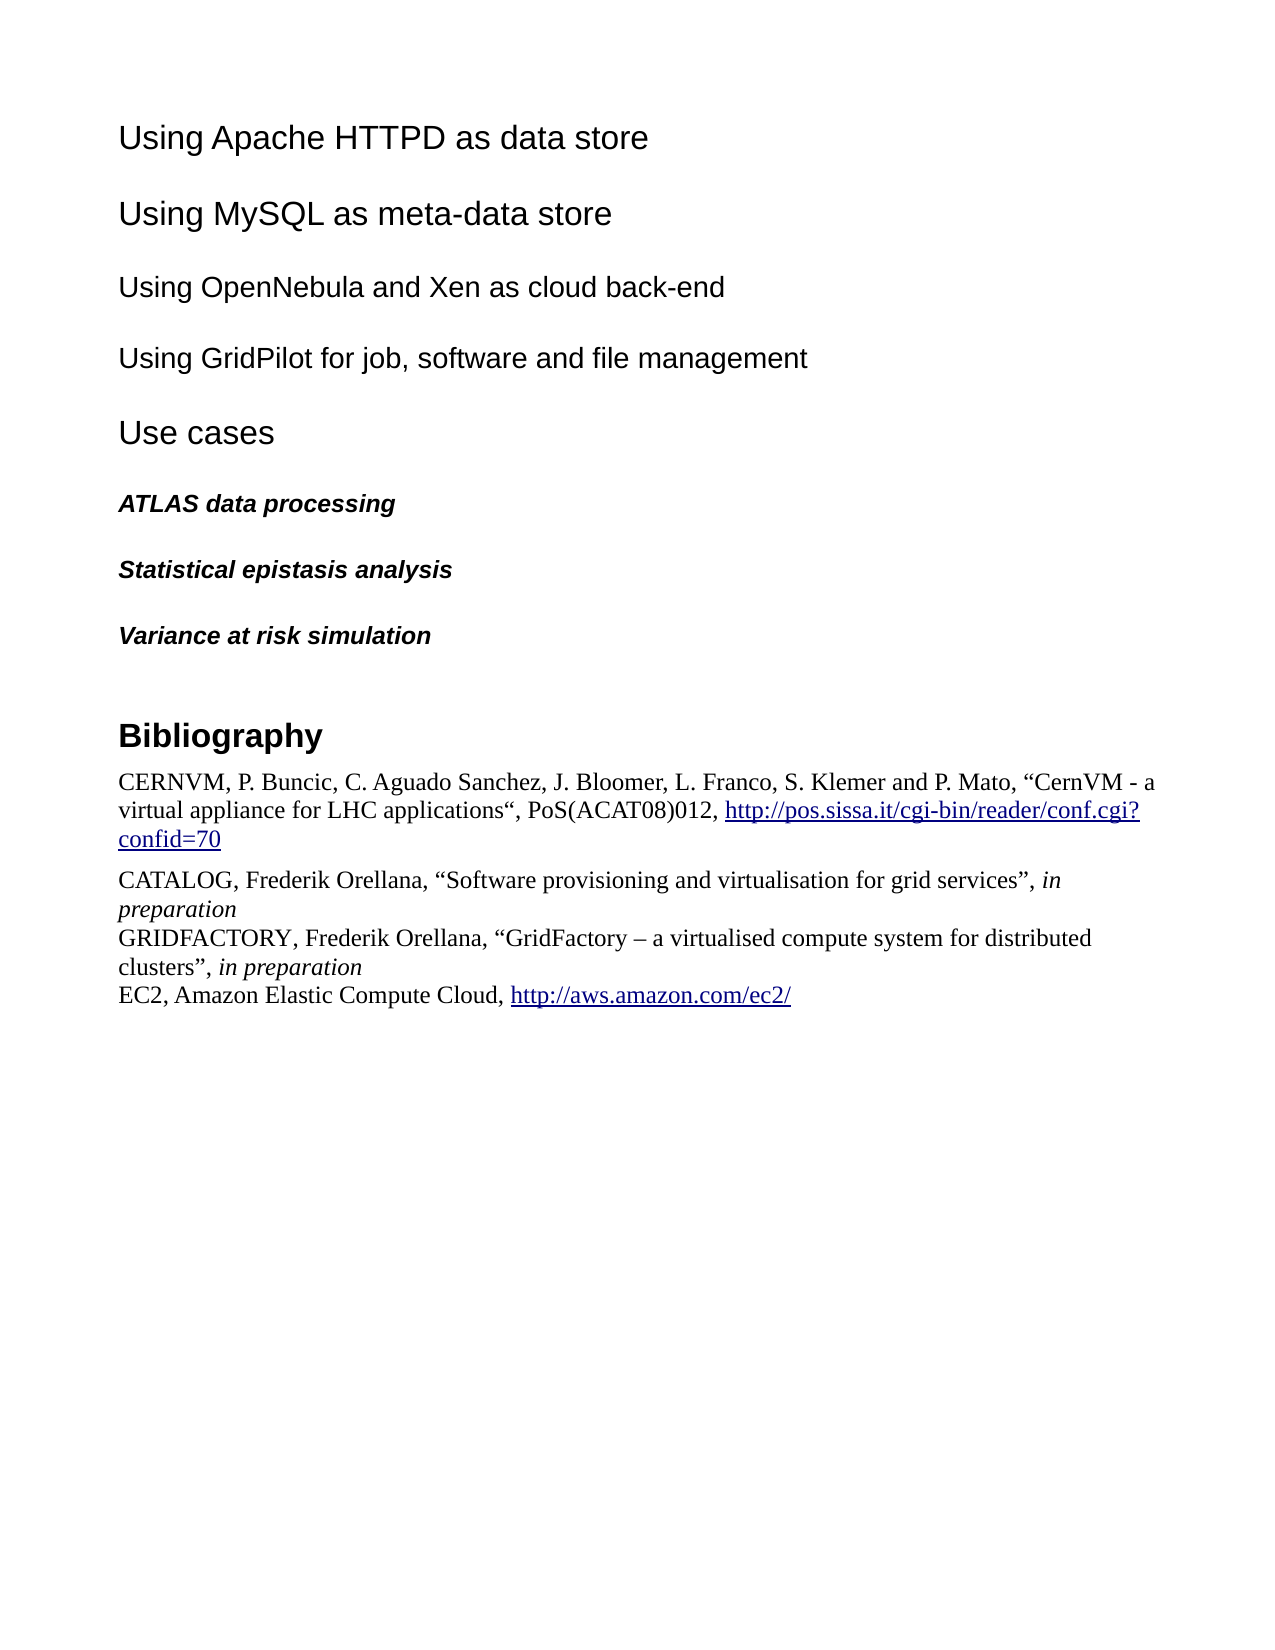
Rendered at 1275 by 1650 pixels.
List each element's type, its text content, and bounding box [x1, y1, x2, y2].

subtitle Using OpenNebula and Xen as cloud back-end [118, 270, 1157, 304]
text GRIDFACTORY, Frederik Orellana, “GridFactory – a virtualised compute system for distributed clusters”, in preparation [118, 923, 1157, 980]
subtitle Using Apache HTTPD as data store [118, 118, 1157, 157]
text CATALOG, Frederik Orellana, “Software provisioning and virtualisation for grid services”, in preparation [118, 865, 1157, 923]
subtitle Statistical epistasis analysis [118, 555, 1157, 583]
text CERNVM, P. Buncic, C. Aguado Sanchez, J. Bloomer, L. Franco, S. Klemer and P. Mato, “CernVM - a virtual appliance for LHC applications“, PoS(ACAT08)012, http://pos.sissa.it/cgi-bin/reader/conf.cgi?confid=70 [118, 767, 1157, 853]
subtitle Use cases [118, 412, 1157, 451]
subtitle ATLAS data processing [118, 489, 1157, 517]
subtitle Variance at risk simulation [118, 621, 1157, 649]
subtitle Using MySQL as meta-data store [118, 194, 1157, 233]
subtitle Bibliography [118, 716, 1157, 754]
subtitle Using GridPilot for job, software and file management [118, 341, 1157, 375]
text EC2, Amazon Elastic Compute Cloud, http://aws.amazon.com/ec2/ [118, 980, 1157, 1009]
